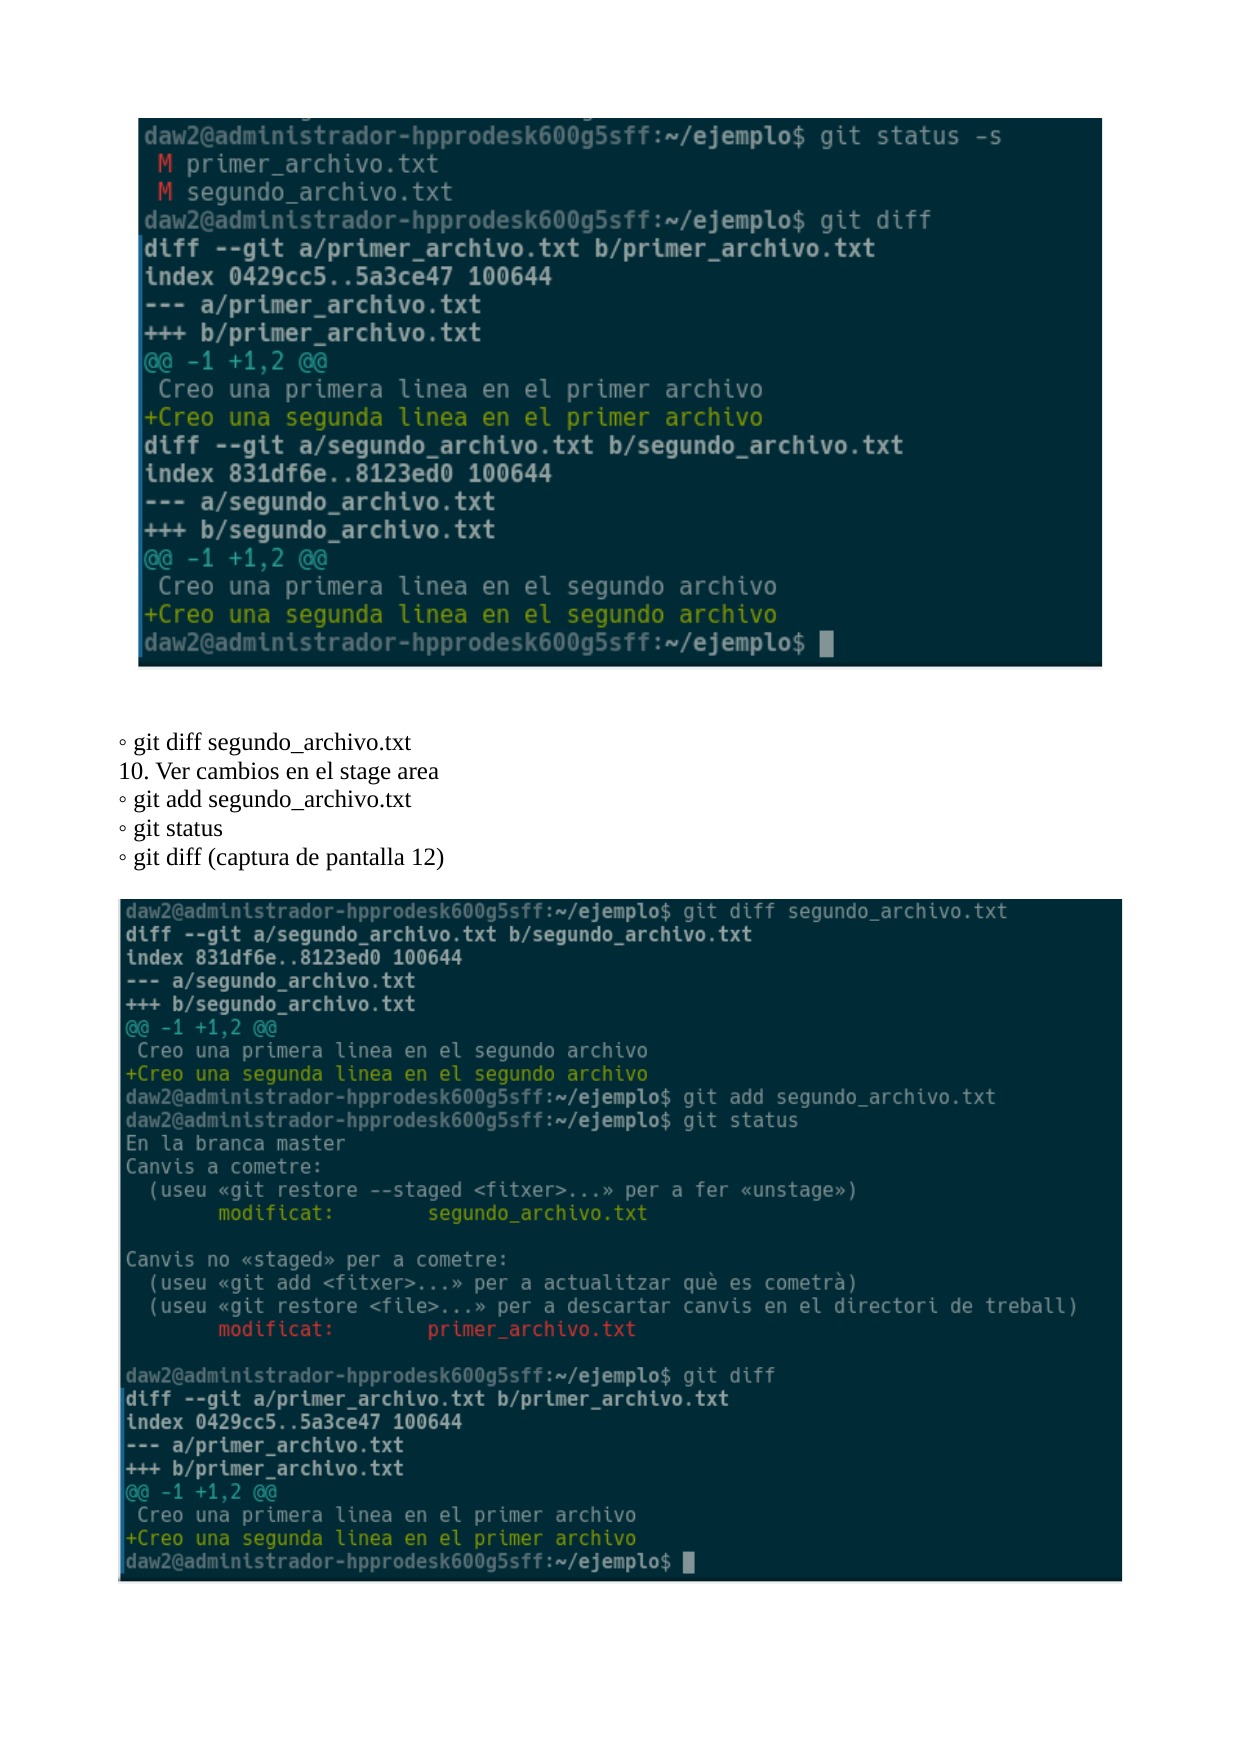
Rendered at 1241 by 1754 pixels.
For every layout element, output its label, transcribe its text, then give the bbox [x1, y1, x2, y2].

picture [244, 903, 252, 918]
picture [751, 243, 761, 257]
picture [209, 1511, 217, 1521]
picture [313, 950, 333, 964]
picture [638, 1070, 646, 1080]
picture [160, 576, 170, 594]
picture [127, 1135, 136, 1150]
picture [511, 1116, 519, 1127]
picture [582, 581, 593, 594]
picture [698, 1368, 704, 1382]
picture [498, 412, 508, 426]
picture [627, 1395, 635, 1405]
picture [338, 1139, 344, 1150]
picture [569, 1298, 577, 1313]
picture [627, 1321, 635, 1336]
picture [682, 384, 691, 397]
picture [535, 1534, 542, 1545]
picture [477, 1255, 484, 1266]
picture [778, 215, 791, 228]
picture [257, 267, 269, 285]
picture [592, 1112, 599, 1131]
picture [882, 907, 890, 918]
picture [277, 1441, 287, 1452]
picture [426, 243, 439, 257]
picture [722, 637, 763, 655]
picture [290, 1534, 298, 1545]
picture [313, 977, 321, 987]
picture [454, 492, 466, 510]
picture [348, 1186, 356, 1196]
picture [348, 1089, 356, 1103]
picture [685, 907, 693, 922]
picture [313, 1135, 321, 1150]
picture [697, 1182, 704, 1196]
picture [405, 1534, 415, 1545]
picture [755, 1368, 762, 1382]
picture [905, 1089, 913, 1103]
picture [453, 1280, 461, 1288]
picture [139, 1391, 148, 1405]
picture [673, 926, 682, 941]
picture [534, 1395, 542, 1405]
picture [695, 435, 719, 454]
picture [837, 131, 846, 144]
picture [145, 633, 156, 651]
picture [554, 238, 578, 257]
picture [592, 1368, 599, 1386]
picture [162, 903, 170, 918]
picture [510, 1070, 519, 1080]
picture [325, 1257, 334, 1265]
picture [258, 581, 269, 594]
picture [290, 1275, 298, 1289]
picture [464, 1553, 473, 1568]
picture [357, 604, 367, 623]
picture [441, 464, 453, 482]
picture [998, 903, 1006, 918]
picture [254, 1534, 264, 1545]
picture [603, 1302, 611, 1313]
picture [487, 1205, 495, 1220]
picture [145, 210, 156, 228]
picture [545, 1209, 554, 1220]
picture [221, 1553, 229, 1568]
picture [793, 633, 804, 655]
picture [569, 1368, 577, 1383]
picture [232, 1371, 240, 1382]
picture [255, 907, 263, 918]
picture [359, 1534, 392, 1545]
picture [526, 609, 538, 623]
picture [744, 903, 751, 918]
picture [526, 633, 537, 651]
picture [825, 1279, 832, 1289]
picture [850, 126, 860, 144]
picture [579, 1093, 589, 1104]
picture [316, 379, 354, 397]
picture [394, 1255, 403, 1266]
picture [301, 609, 312, 623]
picture [418, 1070, 426, 1080]
picture [342, 525, 354, 538]
picture [1010, 1302, 1018, 1313]
picture [243, 1162, 264, 1173]
picture [162, 1553, 170, 1568]
picture [610, 131, 621, 144]
picture [204, 159, 212, 172]
picture [510, 1302, 519, 1313]
picture [267, 1205, 275, 1220]
picture [412, 267, 439, 285]
picture [360, 1557, 380, 1572]
picture [440, 440, 453, 454]
picture [316, 187, 325, 200]
picture [870, 1302, 879, 1313]
picture [185, 1460, 193, 1476]
picture [698, 903, 704, 918]
picture [357, 267, 367, 285]
picture [162, 1302, 170, 1313]
picture [337, 1042, 344, 1057]
picture [244, 187, 255, 200]
picture [554, 210, 593, 233]
picture [415, 604, 424, 623]
picture [229, 552, 242, 565]
picture [498, 384, 508, 397]
picture [719, 1391, 728, 1405]
picture [220, 903, 229, 918]
picture [987, 907, 995, 918]
picture [628, 1302, 635, 1312]
picture [684, 930, 694, 941]
picture [534, 930, 566, 945]
picture [273, 525, 283, 538]
picture [698, 1112, 704, 1127]
picture [750, 440, 776, 454]
picture [722, 243, 734, 257]
picture [360, 1511, 368, 1521]
picture [385, 295, 397, 313]
picture [216, 520, 227, 540]
picture [209, 1046, 217, 1057]
text ◦ git diff (captura de pantalla 12) [118, 842, 1122, 871]
picture [185, 1186, 194, 1196]
picture [556, 910, 566, 914]
picture [220, 1255, 228, 1266]
picture [202, 581, 213, 594]
picture [349, 1530, 356, 1545]
picture [413, 159, 424, 172]
picture [209, 1162, 217, 1173]
picture [764, 126, 776, 144]
picture [259, 126, 270, 144]
picture [359, 1395, 380, 1405]
picture [685, 1093, 693, 1107]
picture [197, 1464, 206, 1479]
picture [302, 159, 311, 172]
picture [255, 1093, 263, 1104]
picture [708, 903, 716, 918]
picture [348, 1000, 356, 1011]
picture [126, 1112, 135, 1127]
picture [751, 412, 762, 426]
picture [138, 1116, 160, 1127]
picture [324, 1280, 334, 1288]
picture [393, 1112, 427, 1127]
picture [197, 1000, 229, 1015]
picture [301, 637, 311, 651]
picture [616, 1043, 623, 1057]
picture [280, 1321, 286, 1336]
picture [987, 1089, 994, 1104]
picture [371, 187, 381, 200]
picture [278, 1395, 298, 1409]
picture [999, 1302, 1006, 1312]
picture [849, 1302, 855, 1313]
picture [464, 1112, 473, 1127]
picture [210, 1139, 217, 1150]
picture [709, 407, 719, 426]
picture [258, 384, 269, 397]
picture [145, 126, 156, 144]
picture [370, 1302, 380, 1311]
picture [637, 1553, 647, 1568]
picture [487, 1279, 496, 1289]
picture [662, 1368, 670, 1385]
picture [244, 1089, 252, 1104]
picture [766, 1112, 774, 1127]
picture [847, 903, 855, 918]
picture [453, 1042, 460, 1057]
picture [348, 1112, 356, 1127]
picture [940, 1093, 948, 1104]
picture [139, 1414, 171, 1429]
picture [511, 1557, 519, 1568]
picture [395, 1186, 402, 1196]
picture [290, 1070, 298, 1080]
picture [256, 1046, 263, 1057]
picture [230, 496, 269, 515]
picture [126, 926, 136, 941]
picture [617, 1279, 623, 1289]
picture [188, 187, 198, 200]
picture [267, 1252, 274, 1266]
picture [824, 1186, 832, 1196]
picture [452, 1553, 461, 1568]
picture [672, 1395, 682, 1405]
picture [793, 210, 804, 233]
picture [329, 440, 368, 458]
picture [649, 907, 659, 918]
picture [442, 1325, 449, 1336]
text 10. Ver cambios en el stage area [118, 756, 1122, 784]
picture [429, 930, 438, 941]
picture [302, 1186, 310, 1196]
picture [220, 1534, 229, 1545]
picture [580, 1511, 588, 1522]
picture [243, 950, 252, 964]
picture [663, 1279, 670, 1289]
picture [743, 1284, 751, 1289]
picture [764, 210, 776, 228]
picture [663, 1302, 670, 1312]
picture [568, 384, 579, 402]
picture [188, 412, 213, 426]
picture [357, 328, 367, 341]
picture [329, 637, 339, 651]
picture [327, 299, 340, 313]
picture [258, 323, 298, 341]
picture [905, 907, 913, 918]
picture [455, 295, 480, 313]
picture [342, 496, 354, 510]
picture [418, 1302, 426, 1313]
picture [299, 243, 312, 257]
picture [371, 950, 380, 964]
picture [440, 1209, 461, 1224]
picture [232, 1557, 240, 1568]
picture [255, 1418, 263, 1429]
picture [399, 604, 410, 623]
picture [570, 1511, 577, 1521]
picture [208, 930, 217, 945]
picture [812, 1186, 821, 1200]
picture [277, 1511, 298, 1522]
picture [383, 1511, 391, 1522]
picture [723, 604, 733, 623]
picture [209, 1464, 217, 1475]
picture [766, 1368, 773, 1382]
picture [201, 126, 256, 147]
picture [256, 1205, 263, 1220]
picture [709, 126, 718, 149]
picture [232, 977, 240, 987]
picture [427, 412, 438, 426]
picture [279, 1116, 286, 1127]
picture [731, 1093, 739, 1104]
picture [313, 1534, 322, 1545]
picture [302, 384, 311, 397]
picture [138, 236, 186, 656]
picture [534, 1112, 542, 1127]
picture [821, 440, 833, 454]
picture [172, 1089, 218, 1106]
picture [383, 1046, 391, 1057]
picture [592, 1209, 600, 1220]
picture [476, 1368, 495, 1386]
picture [161, 1534, 182, 1545]
picture [399, 379, 409, 397]
picture [337, 1066, 344, 1080]
picture [336, 1530, 344, 1545]
picture [383, 1093, 391, 1103]
picture [232, 1279, 240, 1293]
picture [522, 1186, 530, 1196]
picture [232, 1484, 240, 1498]
picture [653, 238, 692, 257]
picture [568, 609, 578, 623]
picture [778, 1186, 786, 1196]
picture [174, 1070, 182, 1080]
picture [254, 1020, 276, 1037]
picture [1033, 1302, 1041, 1313]
text ◦ git status [118, 813, 1122, 842]
picture [441, 182, 452, 200]
picture [383, 1437, 402, 1452]
picture [894, 1093, 902, 1104]
picture [650, 1302, 658, 1313]
picture [534, 1368, 542, 1382]
picture [792, 243, 805, 257]
picture [639, 1298, 645, 1313]
picture [511, 1371, 519, 1382]
picture [638, 576, 649, 594]
picture [580, 1302, 588, 1313]
picture [545, 1321, 554, 1336]
picture [806, 243, 819, 257]
picture [545, 1279, 553, 1289]
picture [764, 632, 776, 651]
picture [399, 328, 410, 341]
picture [220, 1139, 228, 1150]
picture [483, 492, 494, 510]
picture [579, 907, 589, 918]
picture [681, 581, 691, 594]
picture [301, 1530, 310, 1545]
picture [342, 210, 367, 228]
picture [475, 1391, 484, 1405]
picture [243, 243, 255, 261]
picture [343, 299, 354, 313]
picture [418, 1534, 426, 1545]
picture [429, 1209, 437, 1220]
picture [160, 238, 172, 257]
picture [683, 1552, 694, 1573]
picture [836, 1279, 844, 1289]
picture [1021, 1298, 1030, 1313]
picture [202, 520, 214, 538]
picture [126, 1020, 148, 1037]
picture [279, 1159, 286, 1173]
picture [476, 926, 495, 941]
picture [661, 1553, 670, 1571]
picture [488, 1534, 495, 1545]
picture [197, 1070, 205, 1080]
picture [299, 550, 327, 571]
picture [602, 1116, 624, 1127]
picture [176, 581, 184, 594]
picture [627, 1371, 636, 1386]
picture [348, 1368, 356, 1382]
picture [568, 435, 593, 454]
picture [159, 637, 186, 651]
picture [522, 1209, 531, 1220]
picture [835, 238, 846, 257]
picture [371, 384, 381, 397]
picture [287, 492, 327, 510]
picture [441, 267, 452, 285]
picture [522, 1070, 530, 1080]
picture [639, 633, 649, 651]
picture [244, 464, 255, 482]
picture [569, 1275, 576, 1289]
picture [627, 1046, 635, 1057]
picture [139, 1507, 147, 1522]
picture [534, 1066, 542, 1080]
picture [255, 1070, 264, 1080]
picture [696, 1279, 704, 1289]
picture [230, 246, 240, 250]
picture [540, 210, 551, 228]
picture [349, 1043, 356, 1057]
picture [301, 1464, 310, 1475]
picture [287, 412, 297, 426]
picture [579, 1116, 589, 1127]
picture [837, 210, 846, 228]
picture [360, 907, 380, 922]
picture [499, 1046, 507, 1061]
picture [500, 1279, 507, 1289]
picture [139, 926, 148, 941]
picture [280, 1205, 286, 1220]
picture [255, 1182, 262, 1196]
picture [358, 1000, 369, 1011]
picture [661, 903, 670, 921]
picture [259, 238, 270, 257]
picture [820, 631, 833, 657]
picture [405, 973, 414, 987]
picture [464, 1368, 473, 1382]
picture [468, 633, 509, 651]
picture [325, 1371, 333, 1382]
picture [778, 1116, 786, 1127]
picture [290, 1441, 298, 1452]
picture [243, 1046, 252, 1061]
picture [568, 412, 580, 430]
picture [371, 295, 381, 313]
picture [483, 267, 509, 285]
picture [209, 950, 217, 964]
picture [742, 926, 751, 941]
picture [160, 379, 170, 397]
picture [268, 1507, 274, 1522]
picture [313, 1460, 321, 1475]
picture [637, 1112, 646, 1127]
picture [232, 1093, 240, 1103]
picture [1045, 1298, 1052, 1313]
picture [526, 412, 538, 426]
picture [399, 299, 410, 313]
picture [151, 1391, 159, 1405]
picture [278, 1279, 286, 1289]
picture [162, 1163, 169, 1173]
picture [778, 637, 791, 651]
picture [258, 295, 298, 313]
picture [273, 215, 283, 228]
picture [152, 1534, 159, 1545]
picture [920, 210, 930, 228]
picture [255, 1371, 263, 1382]
picture [534, 1325, 542, 1336]
picture [685, 1279, 693, 1293]
picture [358, 977, 369, 987]
picture [596, 238, 608, 257]
picture [695, 1391, 704, 1405]
picture [277, 1139, 298, 1150]
picture [289, 903, 322, 918]
picture [188, 435, 198, 454]
picture [406, 1182, 413, 1196]
picture [210, 1019, 217, 1034]
picture [661, 1395, 670, 1405]
picture [347, 1441, 357, 1452]
picture [637, 1089, 647, 1104]
picture [497, 243, 524, 257]
picture [475, 1187, 485, 1195]
picture [357, 496, 368, 510]
picture [271, 435, 283, 454]
picture [751, 384, 761, 397]
picture [257, 1321, 263, 1336]
picture [357, 464, 367, 482]
picture [624, 609, 635, 623]
picture [627, 1186, 635, 1200]
picture [220, 1187, 228, 1195]
picture [383, 1070, 391, 1080]
picture [254, 930, 264, 941]
picture [463, 926, 472, 941]
picture [196, 1488, 206, 1497]
picture [127, 950, 171, 964]
picture [487, 1070, 496, 1080]
picture [396, 1279, 415, 1289]
picture [778, 131, 791, 144]
picture [765, 609, 776, 623]
picture [394, 1000, 403, 1011]
picture [487, 1046, 496, 1057]
picture [314, 126, 325, 144]
picture [219, 1325, 240, 1336]
picture [158, 154, 172, 172]
picture [441, 1186, 449, 1196]
picture [483, 412, 495, 426]
picture [347, 1414, 369, 1429]
picture [197, 1414, 218, 1429]
picture [441, 1511, 449, 1522]
picture [314, 1182, 320, 1196]
picture [569, 930, 577, 941]
picture [244, 581, 255, 594]
picture [138, 907, 160, 918]
picture [201, 492, 227, 511]
picture [255, 1255, 263, 1266]
picture [755, 903, 762, 918]
picture [188, 238, 198, 257]
picture [127, 1414, 136, 1429]
picture [418, 1046, 426, 1057]
picture [216, 323, 227, 343]
picture [526, 581, 537, 594]
picture [441, 412, 466, 426]
picture [175, 1484, 182, 1498]
picture [201, 633, 256, 654]
picture [201, 295, 227, 314]
picture [325, 1093, 333, 1103]
picture [258, 412, 269, 426]
picture [336, 1418, 344, 1429]
picture [592, 1553, 599, 1572]
picture [476, 1279, 484, 1293]
picture [287, 581, 297, 599]
picture [343, 328, 354, 341]
text ◦ git diff segundo_archivo.txt [118, 727, 1122, 756]
picture [883, 1093, 890, 1103]
picture [665, 134, 678, 139]
picture [793, 126, 804, 148]
picture [610, 609, 621, 623]
picture [558, 1321, 565, 1336]
picture [162, 1511, 170, 1522]
picture [152, 1511, 159, 1521]
picture [592, 1279, 600, 1289]
picture [510, 926, 520, 941]
picture [216, 187, 227, 205]
picture [661, 1112, 670, 1130]
picture [259, 633, 270, 651]
picture [545, 1302, 553, 1313]
picture [126, 1368, 135, 1382]
picture [220, 1391, 229, 1405]
picture [603, 1066, 612, 1080]
picture [440, 930, 450, 941]
picture [302, 1391, 345, 1405]
picture [267, 1321, 275, 1336]
picture [174, 238, 184, 257]
picture [327, 328, 340, 341]
picture [639, 440, 678, 458]
picture [604, 1275, 611, 1289]
picture [160, 435, 172, 454]
picture [919, 1089, 925, 1104]
picture [407, 1298, 414, 1313]
picture [512, 131, 522, 144]
picture [383, 1395, 391, 1405]
picture [271, 238, 283, 257]
picture [737, 243, 748, 257]
picture [789, 1093, 797, 1104]
picture [709, 581, 719, 594]
picture [174, 500, 184, 504]
picture [512, 215, 522, 228]
picture [175, 412, 185, 426]
picture [244, 1368, 252, 1382]
picture [220, 1046, 228, 1057]
picture [393, 1553, 427, 1568]
picture [173, 977, 183, 987]
picture [427, 131, 453, 149]
picture [172, 1368, 218, 1385]
picture [399, 154, 409, 172]
picture [197, 1046, 205, 1057]
picture [272, 267, 283, 285]
picture [464, 1395, 472, 1405]
picture [139, 1042, 147, 1057]
picture [174, 1460, 183, 1475]
picture [709, 379, 719, 397]
picture [626, 930, 647, 941]
picture [146, 464, 170, 482]
picture [175, 1252, 182, 1266]
picture [325, 926, 357, 941]
picture [287, 210, 298, 228]
picture [139, 1162, 147, 1173]
picture [499, 1391, 508, 1405]
picture [1057, 1298, 1064, 1313]
picture [511, 440, 523, 454]
picture [525, 440, 538, 454]
picture [801, 1186, 809, 1196]
picture [778, 1093, 786, 1104]
picture [371, 464, 395, 482]
picture [314, 1298, 320, 1313]
picture [498, 435, 509, 454]
picture [302, 1000, 310, 1011]
picture [779, 440, 790, 454]
picture [511, 1093, 519, 1104]
picture [592, 1046, 600, 1057]
picture [271, 464, 283, 482]
picture [534, 1089, 542, 1103]
picture [569, 1089, 577, 1105]
picture [162, 1255, 170, 1266]
picture [245, 1298, 251, 1313]
picture [138, 662, 1103, 670]
picture [174, 1307, 182, 1313]
picture [187, 468, 200, 482]
picture [512, 637, 522, 651]
picture [801, 907, 809, 918]
picture [231, 1414, 240, 1429]
picture [428, 1395, 439, 1405]
picture [174, 1139, 182, 1150]
picture [766, 903, 774, 918]
picture [325, 907, 333, 918]
picture [287, 464, 297, 482]
picture [452, 1089, 473, 1104]
picture [146, 267, 170, 285]
picture [441, 609, 466, 623]
picture [256, 1511, 263, 1521]
picture [638, 604, 649, 623]
picture [301, 187, 311, 200]
picture [836, 1298, 844, 1313]
picture [442, 243, 452, 257]
picture [266, 977, 276, 987]
picture [197, 1534, 205, 1545]
picture [417, 1093, 427, 1104]
picture [743, 1089, 751, 1104]
picture [267, 1553, 275, 1568]
picture [627, 907, 636, 922]
picture [162, 1391, 170, 1405]
picture [427, 637, 453, 655]
picture [429, 1371, 437, 1382]
picture [174, 953, 182, 964]
picture [892, 126, 902, 144]
picture [554, 633, 593, 655]
picture [406, 1070, 415, 1080]
picture [314, 210, 325, 228]
picture [244, 1112, 252, 1127]
picture [287, 520, 327, 538]
picture [427, 581, 438, 594]
picture [708, 1186, 716, 1196]
picture [279, 1371, 286, 1382]
picture [230, 384, 241, 397]
picture [834, 440, 847, 454]
picture [126, 903, 135, 918]
picture [232, 1019, 240, 1034]
picture [540, 407, 550, 426]
picture [639, 126, 649, 144]
picture [598, 379, 636, 397]
picture [325, 1186, 333, 1196]
picture [302, 581, 311, 594]
picture [731, 1368, 739, 1382]
picture [267, 1070, 275, 1084]
picture [383, 1116, 391, 1127]
picture [476, 1112, 495, 1131]
picture [766, 1279, 774, 1289]
picture [698, 1093, 704, 1104]
picture [452, 1391, 461, 1405]
picture [230, 443, 240, 447]
picture [260, 159, 269, 172]
picture [470, 440, 480, 454]
picture [539, 238, 550, 257]
picture [709, 609, 719, 623]
picture [681, 633, 691, 652]
picture [895, 907, 902, 918]
picture [232, 1302, 240, 1316]
picture [553, 435, 564, 454]
picture [605, 1530, 612, 1545]
picture [118, 899, 1123, 1584]
picture [348, 1255, 356, 1270]
picture [301, 1209, 310, 1220]
picture [650, 1279, 658, 1289]
picture [556, 1374, 566, 1378]
picture [499, 1302, 507, 1316]
picture [325, 1302, 333, 1313]
picture [778, 1302, 786, 1312]
picture [255, 1557, 263, 1568]
picture [350, 1279, 356, 1289]
picture [278, 1255, 286, 1266]
picture [174, 1284, 182, 1289]
picture [534, 1553, 542, 1568]
picture [255, 1116, 263, 1127]
picture [580, 1209, 588, 1220]
picture [616, 1070, 623, 1080]
picture [569, 1325, 577, 1336]
picture [188, 581, 199, 594]
picture [383, 1279, 391, 1289]
picture [290, 1464, 299, 1475]
picture [778, 1279, 809, 1289]
picture [440, 294, 452, 313]
picture [483, 464, 509, 482]
picture [602, 1093, 624, 1104]
picture [232, 1186, 240, 1200]
picture [719, 1302, 728, 1313]
picture [991, 131, 1001, 144]
picture [220, 950, 229, 964]
picture [348, 977, 356, 987]
picture [456, 131, 466, 144]
picture [615, 1534, 623, 1545]
picture [709, 632, 718, 655]
picture [347, 1464, 357, 1475]
picture [779, 238, 791, 257]
picture [204, 351, 212, 369]
picture [302, 1139, 310, 1150]
picture [371, 323, 381, 341]
picture [405, 996, 414, 1011]
picture [406, 950, 415, 964]
picture [464, 1252, 472, 1266]
picture [273, 187, 283, 200]
picture [639, 210, 649, 228]
picture [813, 1275, 820, 1289]
picture [836, 1187, 845, 1195]
picture [813, 1298, 820, 1313]
picture [605, 1511, 611, 1522]
picture [126, 999, 160, 1009]
picture [440, 1255, 461, 1266]
picture [209, 1255, 217, 1266]
picture [325, 973, 333, 987]
picture [665, 640, 678, 646]
picture [259, 210, 270, 228]
picture [220, 1460, 264, 1475]
picture [812, 1093, 821, 1104]
picture [300, 412, 312, 426]
picture [721, 1186, 728, 1196]
picture [878, 131, 888, 144]
picture [394, 977, 403, 987]
picture [313, 1437, 321, 1452]
picture [739, 576, 747, 594]
picture [357, 525, 368, 538]
picture [930, 903, 937, 918]
picture [371, 525, 381, 538]
picture [584, 412, 593, 426]
picture [345, 159, 353, 172]
picture [348, 1553, 356, 1568]
picture [468, 126, 509, 144]
picture [789, 1116, 797, 1127]
picture [427, 215, 453, 233]
picture [256, 1275, 263, 1289]
picture [731, 930, 739, 941]
picture [266, 1368, 275, 1382]
picture [499, 1112, 507, 1127]
picture [277, 1464, 287, 1475]
picture [231, 926, 240, 941]
picture [280, 1186, 286, 1196]
picture [204, 548, 212, 566]
picture [733, 1302, 739, 1313]
picture [316, 576, 354, 594]
picture [343, 412, 353, 426]
picture [313, 1252, 321, 1266]
picture [649, 1093, 659, 1104]
picture [940, 907, 948, 918]
picture [512, 267, 552, 285]
picture [685, 1371, 693, 1386]
picture [138, 1093, 160, 1104]
picture [385, 520, 396, 538]
picture [197, 1135, 206, 1150]
picture [139, 1139, 147, 1150]
picture [906, 131, 916, 144]
picture [602, 1371, 624, 1382]
picture [382, 996, 391, 1011]
picture [201, 210, 256, 232]
picture [172, 1112, 218, 1129]
picture [186, 1255, 193, 1266]
picture [187, 271, 200, 285]
picture [406, 1046, 415, 1057]
picture [452, 1112, 461, 1127]
picture [399, 492, 411, 510]
picture [534, 903, 542, 918]
picture [709, 210, 718, 233]
picture [197, 1302, 205, 1313]
picture [255, 1298, 262, 1313]
picture [230, 464, 241, 482]
picture [303, 1511, 310, 1521]
picture [188, 384, 199, 397]
picture [197, 950, 205, 964]
picture [230, 609, 241, 623]
picture [602, 1395, 624, 1405]
picture [681, 126, 691, 146]
picture [325, 1116, 333, 1127]
picture [440, 323, 452, 341]
picture [350, 1511, 356, 1522]
picture [920, 126, 930, 144]
picture [476, 1553, 495, 1572]
picture [765, 581, 776, 594]
picture [522, 1279, 530, 1289]
picture [244, 384, 255, 397]
picture [202, 384, 213, 397]
picture [624, 243, 636, 261]
picture [682, 412, 692, 426]
picture [280, 1302, 286, 1312]
picture [882, 1302, 890, 1313]
picture [523, 1325, 530, 1336]
picture [244, 412, 255, 426]
picture [399, 520, 411, 538]
picture [685, 1116, 693, 1131]
picture [639, 243, 649, 257]
picture [313, 930, 321, 941]
picture [591, 926, 613, 941]
picture [464, 903, 473, 918]
picture [568, 581, 578, 594]
picture [484, 581, 495, 594]
picture [289, 1553, 322, 1568]
picture [338, 1186, 344, 1196]
picture [917, 903, 925, 918]
picture [406, 1414, 462, 1429]
picture [162, 1112, 170, 1127]
picture [653, 581, 663, 594]
picture [568, 126, 593, 149]
picture [357, 299, 367, 313]
picture [243, 1070, 252, 1080]
picture [964, 1089, 971, 1104]
picture [371, 1279, 379, 1289]
picture [499, 1209, 507, 1220]
picture [665, 218, 678, 224]
picture [557, 1511, 565, 1522]
picture [569, 1112, 577, 1128]
picture [413, 633, 424, 651]
picture [287, 271, 297, 285]
picture [174, 1046, 182, 1057]
picture [498, 609, 508, 623]
picture [952, 1298, 960, 1313]
picture [162, 1089, 170, 1104]
picture [360, 1371, 380, 1386]
picture [987, 1298, 994, 1313]
picture [230, 412, 241, 426]
picture [406, 1511, 414, 1522]
picture [287, 126, 298, 144]
picture [418, 926, 427, 941]
picture [266, 1089, 275, 1104]
picture [188, 126, 198, 144]
picture [162, 1186, 170, 1196]
picture [146, 303, 156, 307]
picture [243, 1321, 252, 1336]
picture [452, 1530, 461, 1545]
picture [287, 633, 298, 651]
picture [208, 1395, 217, 1409]
picture [159, 215, 186, 228]
picture [126, 1089, 135, 1104]
picture [185, 973, 194, 989]
picture [511, 1391, 519, 1407]
picture [329, 215, 339, 228]
picture [301, 1162, 310, 1173]
picture [230, 299, 242, 318]
picture [581, 1070, 588, 1080]
picture [187, 633, 198, 651]
picture [415, 407, 424, 426]
picture [218, 159, 255, 172]
picture [456, 440, 466, 454]
picture [441, 1070, 450, 1080]
picture [371, 412, 381, 426]
picture [325, 1460, 334, 1475]
picture [243, 440, 255, 458]
picture [162, 1070, 171, 1080]
picture [695, 243, 706, 257]
picture [464, 1209, 472, 1220]
picture [610, 435, 622, 454]
picture [744, 1368, 751, 1382]
picture [266, 903, 275, 918]
picture [273, 496, 283, 510]
picture [279, 907, 286, 918]
picture [245, 1279, 251, 1289]
picture [220, 1437, 264, 1452]
picture [175, 609, 184, 623]
picture [427, 187, 438, 200]
picture [315, 435, 325, 455]
picture [469, 496, 481, 510]
picture [220, 926, 229, 941]
picture [441, 1089, 449, 1104]
picture [878, 435, 902, 454]
picture [279, 1557, 286, 1568]
picture [510, 1046, 519, 1057]
picture [383, 1371, 391, 1382]
picture [429, 1186, 437, 1200]
picture [534, 1186, 542, 1196]
picture [159, 131, 186, 144]
picture [370, 215, 396, 228]
picture [522, 1395, 531, 1409]
picture [302, 1302, 310, 1313]
picture [273, 131, 283, 144]
picture [526, 126, 537, 144]
picture [371, 1460, 379, 1475]
picture [313, 1511, 321, 1522]
picture [160, 500, 170, 504]
picture [232, 1116, 240, 1127]
picture [501, 1186, 507, 1196]
picture [383, 930, 391, 941]
picture [371, 496, 381, 510]
picture [158, 182, 172, 200]
picture [708, 1395, 716, 1405]
picture [522, 903, 530, 918]
picture [396, 1302, 402, 1313]
picture [219, 1209, 240, 1220]
picture [152, 1182, 156, 1200]
picture [287, 609, 297, 623]
picture [371, 1437, 379, 1452]
picture [359, 581, 367, 594]
picture [649, 1116, 659, 1127]
picture [301, 464, 327, 482]
picture [360, 1046, 368, 1057]
picture [336, 1441, 345, 1452]
picture [592, 1089, 599, 1107]
picture [301, 1441, 310, 1452]
picture [649, 1557, 659, 1568]
picture [209, 1441, 217, 1452]
picture [289, 1368, 322, 1382]
picture [610, 238, 621, 258]
picture [371, 1046, 380, 1057]
picture [708, 1112, 716, 1127]
picture [638, 1186, 646, 1196]
picture [743, 1307, 751, 1313]
picture [975, 903, 983, 918]
picture [469, 520, 494, 538]
picture [499, 1070, 507, 1084]
picture [357, 407, 367, 426]
picture [441, 1112, 450, 1127]
picture [267, 1534, 275, 1549]
picture [349, 1070, 356, 1080]
picture [267, 926, 275, 942]
picture [162, 926, 170, 941]
picture [859, 907, 867, 918]
picture [584, 384, 593, 397]
picture [850, 210, 860, 228]
picture [126, 1066, 147, 1080]
picture [807, 435, 819, 454]
picture [934, 131, 944, 144]
picture [385, 187, 396, 200]
picture [556, 1186, 566, 1195]
picture [415, 576, 423, 594]
picture [592, 1070, 600, 1080]
picture [371, 1414, 379, 1429]
picture [370, 267, 396, 285]
picture [370, 930, 380, 941]
picture [731, 1116, 739, 1127]
picture [476, 903, 495, 922]
picture [418, 950, 462, 964]
picture [661, 926, 670, 941]
picture [510, 1325, 519, 1336]
picture [615, 1511, 623, 1521]
picture [523, 1302, 530, 1312]
picture [359, 1070, 368, 1080]
picture [468, 210, 509, 228]
picture [454, 520, 466, 538]
picture [196, 1023, 206, 1032]
picture [736, 412, 749, 426]
picture [441, 1368, 449, 1382]
picture [370, 131, 396, 144]
picture [540, 576, 550, 594]
picture [526, 384, 537, 397]
picture [413, 182, 423, 200]
picture [696, 609, 705, 623]
picture [258, 464, 270, 482]
picture [325, 996, 333, 1011]
picture [246, 548, 255, 566]
picture [313, 1000, 321, 1011]
picture [258, 182, 269, 200]
picture [557, 1279, 565, 1289]
picture [202, 271, 213, 285]
picture [653, 609, 663, 623]
picture [598, 407, 636, 426]
picture [382, 973, 391, 987]
picture [301, 215, 311, 228]
picture [325, 1557, 333, 1568]
picture [511, 1182, 518, 1196]
picture [329, 187, 339, 200]
picture [625, 633, 635, 651]
picture [581, 1046, 588, 1057]
picture [413, 496, 424, 510]
picture [394, 1089, 414, 1104]
picture [329, 154, 339, 172]
picture [557, 1205, 565, 1220]
picture [765, 238, 776, 257]
picture [534, 1043, 542, 1057]
picture [245, 1186, 251, 1196]
picture [371, 1511, 379, 1522]
picture [371, 581, 381, 594]
picture [173, 267, 184, 285]
picture [455, 323, 480, 341]
picture [174, 1191, 182, 1196]
picture [230, 581, 241, 594]
picture [906, 210, 916, 228]
picture [370, 637, 396, 651]
picture [754, 1089, 762, 1104]
picture [289, 1089, 322, 1104]
picture [385, 435, 425, 454]
picture [220, 1112, 229, 1127]
picture [604, 1321, 611, 1336]
picture [329, 609, 339, 623]
picture [638, 1205, 646, 1220]
picture [393, 903, 427, 918]
picture [476, 1209, 484, 1220]
picture [259, 435, 270, 454]
picture [254, 1485, 276, 1502]
picture [313, 1046, 321, 1057]
picture [315, 159, 325, 172]
picture [151, 1255, 159, 1266]
picture [545, 1070, 554, 1080]
picture [821, 131, 832, 149]
picture [289, 977, 299, 987]
picture [188, 609, 213, 623]
picture [399, 407, 410, 426]
picture [301, 1275, 310, 1289]
picture [301, 1414, 333, 1429]
picture [394, 1460, 403, 1475]
picture [360, 1275, 367, 1289]
picture [197, 1186, 205, 1196]
picture [650, 930, 658, 941]
picture [220, 1070, 228, 1080]
picture [615, 1205, 623, 1220]
picture [429, 1093, 437, 1104]
picture [427, 384, 438, 397]
picture [289, 1112, 322, 1127]
picture [291, 1162, 298, 1173]
picture [329, 243, 354, 261]
picture [452, 1368, 461, 1382]
picture [836, 907, 844, 918]
picture [824, 1093, 832, 1103]
text ◦ git add segundo_archivo.txt [118, 784, 1122, 813]
picture [232, 1000, 240, 1011]
picture [570, 1534, 577, 1545]
picture [739, 604, 747, 623]
picture [313, 1070, 321, 1080]
picture [315, 267, 325, 285]
picture [540, 379, 550, 397]
picture [220, 1511, 228, 1522]
picture [315, 609, 325, 627]
picture [220, 1303, 228, 1311]
picture [299, 353, 327, 374]
picture [456, 581, 466, 594]
picture [592, 1530, 600, 1545]
picture [185, 1279, 194, 1289]
picture [429, 1557, 437, 1568]
picture [522, 926, 530, 942]
picture [187, 210, 198, 228]
picture [498, 581, 508, 594]
picture [301, 328, 312, 341]
picture [146, 500, 156, 504]
picture [429, 1325, 437, 1340]
picture [394, 1414, 404, 1429]
picture [244, 1553, 252, 1568]
picture [579, 1371, 589, 1382]
picture [456, 215, 466, 228]
picture [267, 1391, 275, 1407]
picture [596, 581, 607, 599]
picture [570, 1205, 577, 1220]
picture [743, 1112, 751, 1127]
picture [417, 1371, 427, 1382]
picture [535, 1209, 542, 1220]
picture [441, 903, 450, 918]
picture [186, 1162, 193, 1173]
picture [708, 1089, 715, 1104]
picture [301, 271, 311, 285]
picture [501, 1511, 530, 1522]
picture [860, 1302, 867, 1312]
picture [667, 384, 677, 397]
picture [255, 950, 276, 964]
picture [661, 1089, 670, 1107]
picture [476, 1046, 484, 1057]
picture [554, 126, 565, 144]
picture [151, 926, 159, 941]
picture [337, 1275, 344, 1289]
picture [540, 633, 551, 651]
picture [975, 1093, 983, 1103]
picture [638, 1391, 646, 1405]
picture [268, 1043, 298, 1057]
picture [412, 328, 425, 341]
picture [394, 930, 402, 941]
picture [202, 323, 214, 341]
picture [615, 1302, 623, 1313]
picture [894, 210, 902, 228]
picture [313, 1205, 321, 1220]
picture [722, 131, 763, 149]
picture [627, 1275, 634, 1289]
picture [556, 1560, 566, 1564]
picture [522, 1089, 530, 1103]
picture [452, 903, 461, 918]
picture [301, 1066, 310, 1080]
picture [209, 1070, 217, 1080]
picture [394, 950, 404, 964]
picture [790, 1182, 797, 1196]
picture [360, 1116, 380, 1131]
picture [138, 1371, 160, 1382]
picture [637, 1368, 647, 1382]
picture [603, 1043, 612, 1057]
picture [766, 1186, 774, 1196]
picture [302, 977, 310, 987]
picture [185, 1437, 193, 1453]
picture [754, 1186, 762, 1196]
picture [230, 267, 256, 285]
picture [476, 1089, 495, 1107]
picture [336, 973, 346, 987]
picture [499, 1089, 507, 1104]
picture [371, 1070, 380, 1080]
picture [220, 1414, 228, 1429]
picture [863, 435, 874, 454]
picture [267, 1414, 275, 1429]
picture [400, 576, 409, 594]
picture [325, 1437, 334, 1452]
picture [673, 1186, 681, 1196]
picture [343, 609, 353, 623]
picture [488, 1182, 495, 1196]
picture [836, 1089, 844, 1104]
picture [522, 1553, 530, 1568]
picture [336, 950, 368, 964]
picture [216, 246, 226, 250]
picture [151, 1162, 159, 1173]
picture [522, 1112, 530, 1127]
picture [545, 1391, 589, 1405]
picture [230, 525, 269, 543]
picture [429, 1255, 437, 1266]
picture [266, 1112, 275, 1127]
picture [540, 604, 550, 623]
picture [484, 384, 495, 397]
picture [455, 243, 466, 257]
picture [596, 210, 607, 228]
picture [667, 412, 677, 426]
picture [722, 215, 763, 233]
picture [394, 1391, 403, 1405]
picture [766, 1302, 774, 1313]
picture [427, 609, 438, 623]
picture [429, 1116, 437, 1127]
picture [441, 1046, 449, 1057]
picture [243, 1257, 251, 1264]
picture [255, 1139, 263, 1150]
picture [610, 637, 621, 651]
picture [596, 632, 607, 651]
picture [685, 1302, 693, 1313]
picture [592, 1507, 600, 1521]
picture [172, 903, 218, 920]
picture [580, 1279, 588, 1289]
picture [500, 1530, 531, 1545]
picture [582, 609, 607, 627]
picture [824, 907, 832, 918]
picture [152, 1046, 159, 1057]
picture [801, 1093, 809, 1107]
picture [399, 464, 438, 482]
picture [290, 1325, 298, 1336]
picture [499, 1553, 507, 1568]
picture [651, 1186, 658, 1196]
picture [789, 907, 797, 918]
picture [724, 407, 733, 426]
picture [360, 1255, 368, 1266]
picture [160, 303, 170, 307]
picture [246, 351, 255, 369]
picture [301, 131, 311, 144]
picture [918, 1302, 925, 1312]
picture [176, 384, 184, 397]
picture [453, 1507, 460, 1522]
picture [329, 412, 339, 426]
picture [243, 1534, 252, 1545]
picture [801, 1302, 809, 1313]
picture [162, 1368, 170, 1382]
picture [627, 1557, 636, 1572]
picture [243, 973, 263, 987]
picture [627, 1093, 636, 1107]
picture [278, 1534, 286, 1545]
picture [127, 1159, 135, 1173]
picture [220, 1089, 229, 1104]
picture [905, 1302, 913, 1313]
picture [289, 930, 310, 945]
picture [812, 907, 821, 922]
picture [708, 1279, 716, 1289]
picture [127, 1251, 135, 1266]
picture [952, 907, 960, 918]
picture [731, 903, 739, 918]
picture [329, 131, 339, 144]
picture [452, 1182, 461, 1196]
picture [152, 1070, 159, 1080]
picture [406, 926, 414, 941]
picture [441, 1553, 449, 1568]
picture [470, 267, 481, 285]
picture [278, 930, 286, 941]
picture [243, 1511, 252, 1525]
picture [348, 903, 356, 918]
picture [470, 238, 480, 257]
picture [569, 903, 577, 919]
picture [754, 1116, 762, 1127]
picture [232, 1139, 240, 1150]
picture [418, 1395, 426, 1405]
picture [399, 134, 409, 138]
picture [427, 154, 438, 172]
picture [512, 464, 552, 482]
picture [499, 903, 507, 918]
picture [602, 1557, 624, 1568]
picture [719, 926, 728, 941]
picture [301, 299, 311, 313]
picture [592, 1307, 600, 1313]
picture [592, 903, 599, 922]
picture [615, 1325, 624, 1336]
picture [650, 1391, 659, 1405]
picture [627, 1070, 635, 1080]
picture [476, 1511, 484, 1525]
picture [216, 443, 226, 447]
picture [243, 1139, 251, 1150]
picture [371, 440, 381, 454]
picture [175, 1159, 182, 1173]
picture [649, 1371, 659, 1382]
picture [230, 328, 242, 346]
picture [484, 435, 494, 454]
picture [580, 1534, 588, 1545]
picture [220, 1368, 229, 1382]
picture [624, 581, 635, 594]
picture [185, 1302, 194, 1313]
picture [371, 609, 381, 623]
picture [725, 379, 733, 397]
picture [172, 1553, 218, 1571]
picture [174, 1418, 182, 1429]
picture [273, 637, 283, 651]
picture [385, 323, 397, 341]
picture [287, 384, 297, 402]
picture [556, 1095, 566, 1100]
picture [229, 355, 242, 368]
picture [173, 464, 184, 482]
picture [456, 384, 466, 397]
picture [627, 1116, 636, 1131]
picture [569, 1553, 577, 1569]
picture [231, 1391, 240, 1405]
picture [637, 903, 646, 918]
picture [290, 1255, 298, 1270]
picture [336, 1464, 345, 1475]
picture [693, 131, 707, 144]
picture [489, 1325, 495, 1336]
picture [511, 907, 519, 918]
picture [441, 384, 453, 397]
picture [219, 1280, 228, 1288]
picture [626, 1209, 636, 1220]
picture [202, 187, 213, 200]
picture [243, 996, 263, 1011]
picture [303, 1046, 310, 1057]
picture [232, 907, 240, 918]
picture [526, 210, 536, 228]
picture [429, 907, 437, 918]
picture [279, 1093, 286, 1103]
picture [428, 1302, 438, 1311]
picture [415, 379, 424, 397]
picture [610, 215, 621, 228]
picture [750, 609, 763, 623]
picture [185, 996, 194, 1012]
picture [343, 182, 353, 200]
picture [162, 1279, 170, 1289]
picture [793, 435, 804, 454]
picture [476, 1534, 485, 1549]
picture [231, 950, 240, 964]
picture [723, 576, 733, 594]
picture [325, 1139, 333, 1150]
picture [579, 1557, 589, 1568]
picture [209, 1534, 217, 1545]
picture [557, 1534, 566, 1545]
picture [731, 1279, 740, 1289]
picture [266, 1000, 276, 1011]
picture [870, 1093, 879, 1104]
picture [640, 412, 649, 426]
picture [399, 271, 409, 285]
picture [315, 412, 325, 430]
picture [314, 633, 325, 651]
picture [138, 1557, 160, 1568]
picture [418, 1255, 426, 1266]
picture [426, 496, 439, 510]
picture [383, 907, 391, 918]
picture [556, 1119, 566, 1123]
picture [681, 440, 691, 454]
picture [604, 1187, 612, 1195]
picture [174, 303, 184, 307]
picture [174, 1511, 182, 1522]
picture [681, 210, 691, 230]
picture [894, 1298, 901, 1313]
picture [245, 299, 255, 313]
picture [535, 1511, 542, 1521]
picture [245, 328, 255, 341]
picture [412, 299, 425, 313]
picture [580, 930, 588, 941]
picture [385, 492, 396, 510]
picture [290, 1302, 298, 1313]
picture [258, 609, 269, 623]
picture [342, 633, 367, 651]
picture [301, 1325, 310, 1336]
picture [580, 1325, 588, 1336]
picture [267, 1162, 275, 1173]
picture [210, 1484, 216, 1498]
picture [313, 1321, 321, 1336]
picture [383, 1557, 391, 1568]
picture [476, 1070, 484, 1080]
picture [693, 637, 707, 651]
picture [454, 1321, 484, 1336]
picture [287, 159, 297, 172]
picture [243, 1205, 252, 1220]
picture [547, 1186, 553, 1196]
picture [197, 1511, 205, 1522]
picture [244, 609, 255, 623]
picture [413, 525, 424, 538]
picture [708, 1302, 716, 1312]
picture [627, 1534, 635, 1545]
picture [487, 1255, 496, 1266]
picture [315, 238, 325, 258]
picture [625, 210, 635, 228]
picture [963, 1302, 972, 1313]
picture [569, 1046, 577, 1057]
picture [188, 159, 198, 177]
picture [301, 1255, 310, 1266]
picture [476, 1303, 485, 1311]
picture [289, 1000, 299, 1011]
picture [930, 1298, 936, 1313]
picture [357, 159, 367, 172]
picture [232, 1162, 240, 1173]
picture [545, 1046, 554, 1057]
picture [290, 1186, 298, 1196]
picture [484, 609, 495, 623]
picture [441, 581, 453, 594]
picture [383, 1464, 391, 1475]
picture [338, 1302, 344, 1312]
picture [948, 131, 958, 144]
picture [413, 126, 424, 144]
picture [722, 440, 735, 454]
picture [418, 1186, 426, 1196]
picture [162, 1046, 171, 1057]
picture [568, 1070, 577, 1080]
picture [489, 1511, 495, 1521]
picture [693, 215, 706, 228]
picture [695, 412, 705, 426]
picture [928, 1093, 937, 1104]
picture [197, 1279, 205, 1289]
picture [201, 468, 213, 482]
picture [751, 581, 762, 594]
picture [383, 1298, 390, 1312]
picture [456, 637, 466, 651]
picture [737, 384, 747, 397]
picture [453, 1066, 461, 1080]
picture [522, 1368, 530, 1382]
picture [696, 1302, 704, 1313]
picture [681, 609, 691, 623]
picture [596, 126, 607, 144]
picture [273, 351, 283, 369]
picture [337, 1507, 344, 1522]
picture [696, 581, 705, 594]
picture [357, 238, 410, 257]
picture [175, 1019, 182, 1034]
picture [254, 1395, 264, 1405]
picture [299, 440, 312, 454]
picture [348, 1302, 356, 1313]
picture [174, 435, 184, 454]
picture [342, 126, 367, 144]
picture [359, 182, 367, 200]
picture [624, 435, 635, 455]
picture [426, 525, 439, 538]
picture [152, 1275, 156, 1293]
picture [878, 210, 888, 228]
picture [394, 1368, 414, 1382]
picture [540, 126, 551, 144]
picture [484, 238, 495, 257]
picture [708, 1368, 715, 1382]
picture [602, 907, 624, 918]
picture [230, 187, 241, 200]
picture [638, 1046, 646, 1057]
picture [273, 548, 283, 566]
picture [290, 1209, 298, 1220]
picture [742, 1187, 751, 1195]
picture [301, 950, 310, 964]
picture [197, 977, 229, 991]
picture [640, 384, 649, 397]
picture [174, 996, 183, 1011]
picture [522, 1046, 530, 1057]
picture [418, 1511, 426, 1521]
picture [243, 1418, 252, 1429]
picture [336, 996, 345, 1011]
picture [625, 126, 635, 144]
picture [470, 464, 481, 482]
picture [847, 1093, 855, 1104]
picture [499, 1368, 507, 1382]
picture [139, 1255, 147, 1266]
picture [695, 930, 706, 941]
picture [413, 210, 424, 228]
picture [360, 1093, 380, 1107]
picture [850, 238, 874, 257]
picture [627, 1511, 635, 1522]
picture [821, 215, 832, 233]
picture [440, 1534, 450, 1545]
picture [371, 159, 381, 172]
picture [163, 1135, 170, 1150]
picture [197, 1441, 206, 1456]
picture [695, 384, 705, 397]
picture [406, 1391, 415, 1405]
picture [359, 384, 367, 397]
picture [278, 1070, 286, 1080]
picture [173, 1441, 183, 1452]
picture [610, 581, 621, 594]
picture [372, 1255, 379, 1266]
picture [1071, 1302, 1075, 1316]
